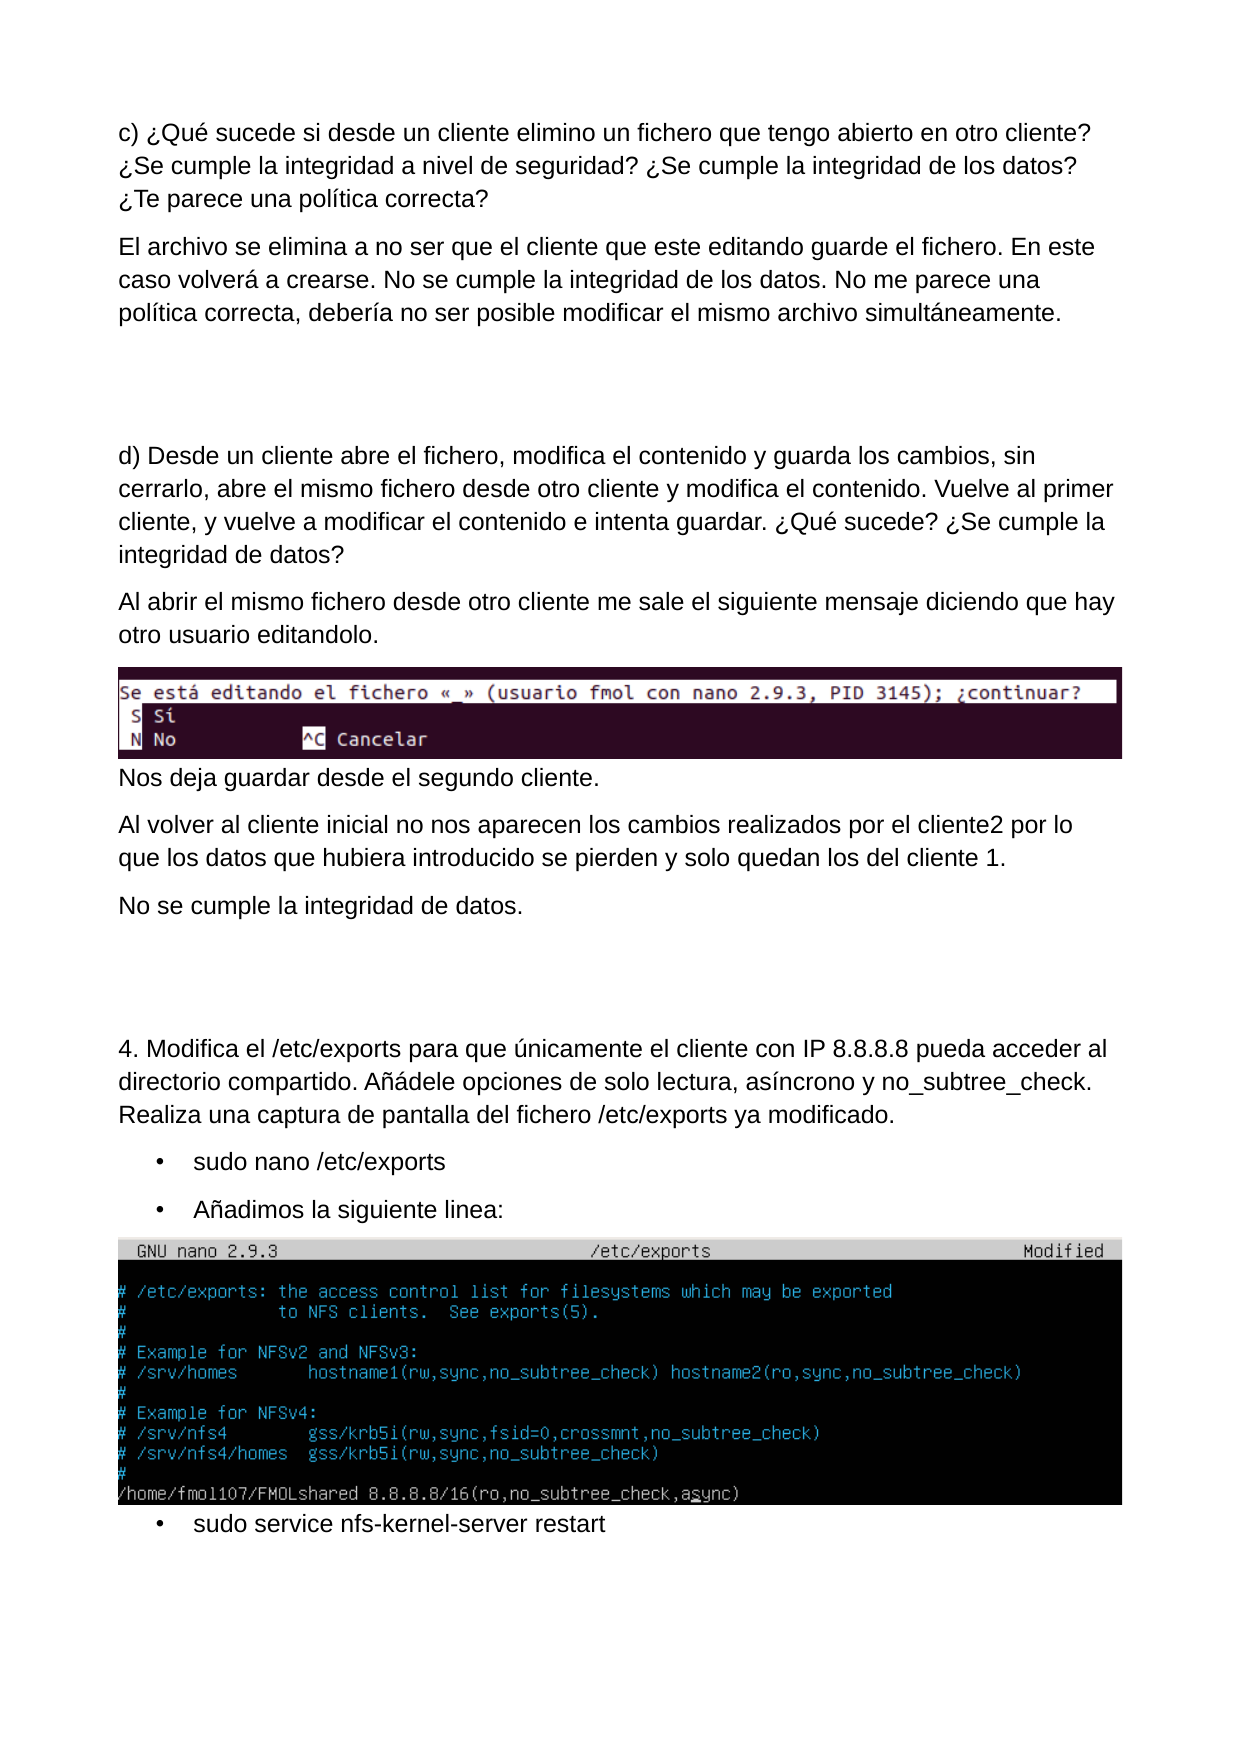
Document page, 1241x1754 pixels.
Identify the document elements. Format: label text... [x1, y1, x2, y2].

text Al volver al cliente inicial no nos aparecen los cambios realizados por el cliente2 por lo que los datos que hubiera introducido se pierden y solo quedan los del cliente 1. [118, 810, 1122, 872]
text Al abrir el mismo fichero desde otro cliente me sale el siguiente mensaje diciendo que hay otro usuario editandolo. [118, 587, 1122, 649]
list Añadimos la siguiente linea: [156, 1195, 1122, 1224]
text El archivo se elimina a no ser que el cliente que este editando guarde el fichero. En este caso volverá a crearse. No se cumple la integridad de los datos. No me parece una política correcta, debería no ser posible modificar el mismo archivo simultáneamente. [118, 232, 1122, 327]
text Nos deja guardar desde el segundo cliente. [118, 759, 1122, 791]
picture [118, 1237, 1123, 1505]
text d) Desde un cliente abre el fichero, modifica el contenido y guarda los cambios, sin cerrarlo, abre el mismo fichero desde otro cliente y modifica el contenido. Vuelve al primer cliente, y vuelve a modificar el contenido e intenta guardar. ¿Qué sucede? ¿Se cumple la integridad de datos? [118, 441, 1122, 568]
text c) ¿Qué sucede si desde un cliente elimino un fichero que tengo abierto en otro cliente? ¿Se cumple la integridad a nivel de seguridad? ¿Se cumple la integridad de los datos? ¿Te parece una política correcta? [118, 118, 1122, 213]
text No se cumple la integridad de datos. [118, 891, 1122, 919]
list sudo service nfs-kernel-server restart [156, 1505, 1122, 1538]
list sudo nano /etc/exports [156, 1147, 1122, 1176]
text 4. Modifica el /etc/exports para que únicamente el cliente con IP 8.8.8.8 pueda acceder al directorio compartido. Añádele opciones de solo lectura, asíncrono y no_subtree_check. Realiza una captura de pantalla del fichero /etc/exports ya modificado. [118, 1033, 1122, 1128]
picture [118, 667, 1123, 759]
